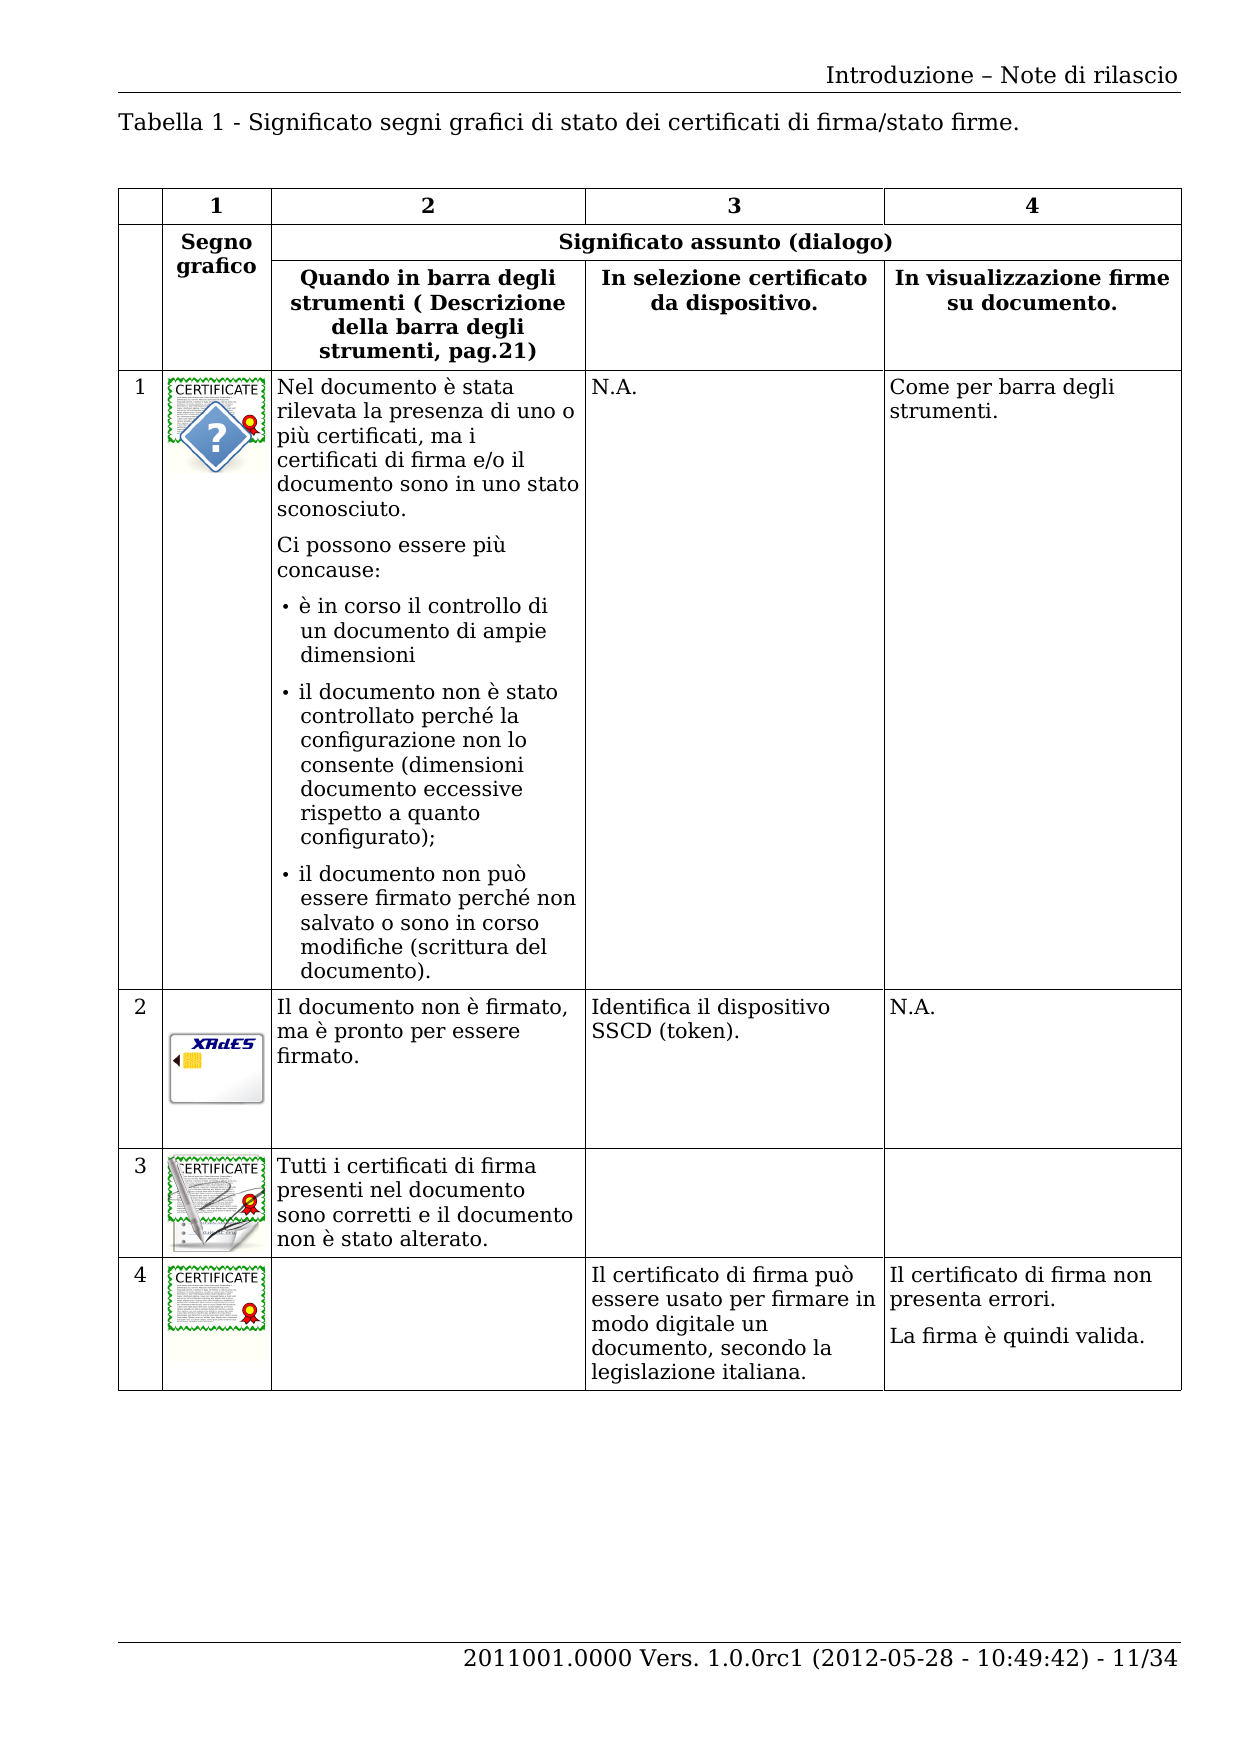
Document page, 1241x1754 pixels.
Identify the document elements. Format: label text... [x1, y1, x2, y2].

picture [167, 1154, 265, 1252]
table_cell 3 [119, 1149, 162, 1257]
table_cell Il certificato di firma non presenta errori. La firma è quindi valida. [885, 1258, 1181, 1390]
table_cell N.A. [586, 371, 883, 989]
table_cell Identifica il dispositivo SSCD (token). [586, 990, 883, 1148]
table_cell Come per barra degli strumenti. [885, 371, 1181, 989]
picture [167, 375, 265, 473]
table_cell Tutti i certificati di firma presenti nel documento sono corretti e il documento non è stato alterato. [272, 1149, 585, 1257]
table_cell 4 [119, 1258, 162, 1390]
table_cell [163, 1258, 271, 1390]
table_cell [163, 371, 271, 989]
table_header 1 [163, 189, 271, 224]
table_header 4 [885, 189, 1181, 224]
text Tabella 1 - Significato segni grafici di stato dei certificati di firma/stato firme. [118, 109, 1181, 136]
table_cell Il documento non è firmato, ma è pronto per essere firmato. [272, 990, 585, 1148]
table_cell [163, 1149, 271, 1257]
table_cell Nel documento è stata rilevata la presenza di uno o più certificati, ma i certificati di firma e/o il documento sono in uno stato sconosciuto. Ci possono essere più concause: è in corso il controllo di un documento di ampie dimensioni il documento non è stato controllato perché la configurazione non lo consente (dimensioni documento eccessive rispetto a quanto configurato); il documento non può essere firmato perché non salvato o sono in corso modifiche (scrittura del documento). [272, 371, 585, 989]
table_cell Significato assunto (dialogo) [272, 225, 1181, 260]
table_cell N.A. [885, 990, 1181, 1148]
table_cell [586, 1149, 883, 1257]
table_cell In visualizzazione firme su documento. [885, 261, 1181, 370]
table_cell Quando in barra degli strumenti ( Descrizione della barra degli strumenti, pag.21) [272, 261, 585, 370]
table_header 2 [272, 189, 585, 224]
table_cell 1 [119, 371, 162, 989]
picture [167, 1263, 265, 1361]
table_header [119, 189, 162, 224]
picture [167, 1032, 265, 1106]
table_cell [119, 225, 162, 370]
table_cell In selezione certificato da dispositivo. [586, 261, 883, 370]
table_cell [163, 990, 271, 1148]
table_cell [272, 1258, 585, 1390]
table_cell Segno grafico [163, 225, 271, 370]
table_header 3 [586, 189, 883, 224]
table_cell 2 [119, 990, 162, 1148]
table_cell Il certificato di firma può essere usato per firmare in modo digitale un documento, secondo la legislazione italiana. [586, 1258, 883, 1390]
table_cell [885, 1149, 1181, 1257]
